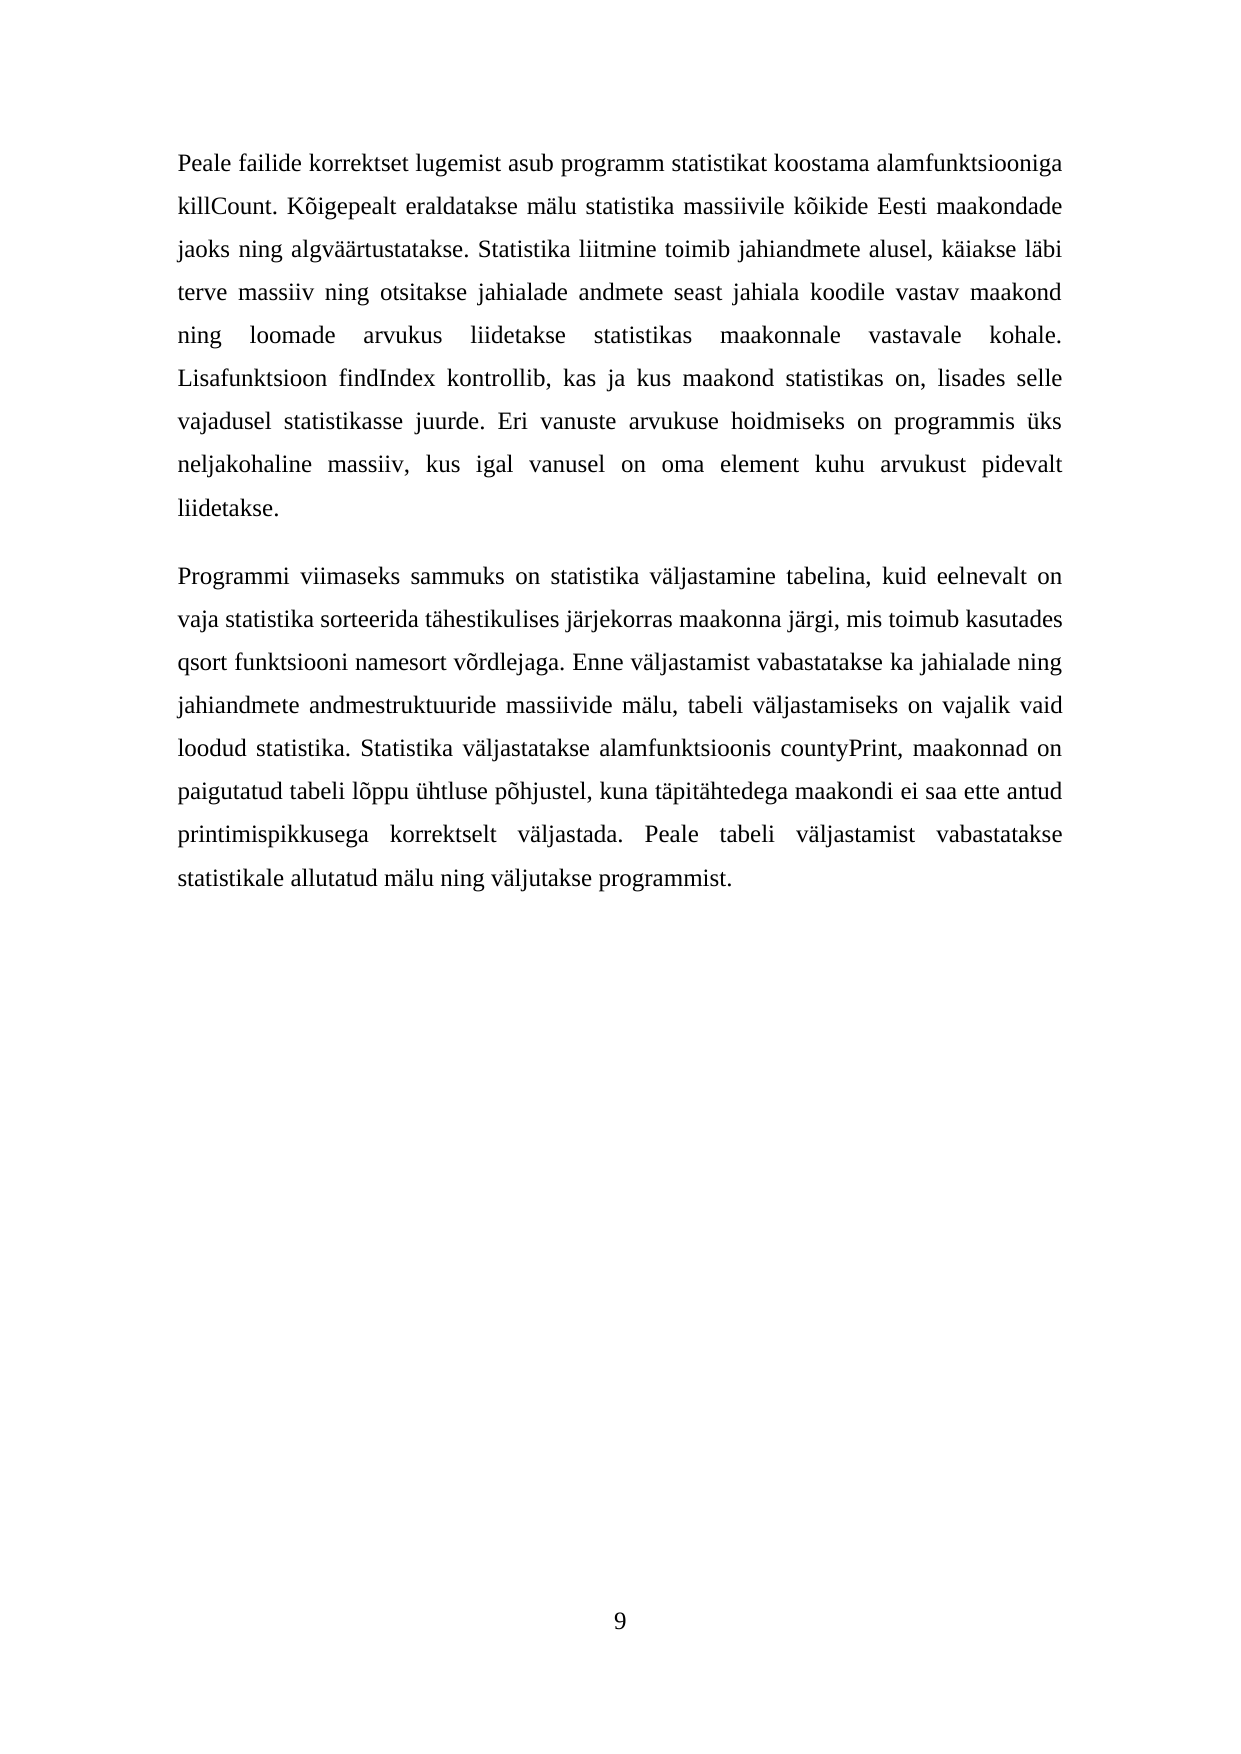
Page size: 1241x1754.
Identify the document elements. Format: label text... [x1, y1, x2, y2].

text Programmi viimaseks sammuks on statistika väljastamine tabelina, kuid eelnevalt on vaja statistika sorteerida tähestikulises järjekorras maakonna järgi, mis toimub kasutades qsort funktsiooni namesort võrdlejaga. Enne väljastamist vabastatakse ka jahialade ning jahiandmete andmestruktuuride massiivide mälu, tabeli väljastamiseks on vajalik vaid loodud statistika. Statistika väljastatakse alamfunktsioonis countyPrint, maakonnad on paigutatud tabeli lõppu ühtluse põhjustel, kuna täpitähtedega maakondi ei saa ette antud printimispikkusega korrektselt väljastada. Peale tabeli väljastamist vabastatakse statistikale allutatud mälu ning väljutakse programmist. [177, 561, 1063, 891]
text Peale failide korrektset lugemist asub programm statistikat koostama alamfunktsiooniga killCount. Kõigepealt eraldatakse mälu statistika massiivile kõikide Eesti maakondade jaoks ning algväärtustatakse. Statistika liitmine toimib jahiandmete alusel, käiakse läbi terve massiiv ning otsitakse jahialade andmete seast jahiala koodile vastav maakond ning loomade arvukus liidetakse statistikas maakonnale vastavale kohale. Lisafunktsioon findIndex kontrollib, kas ja kus maakond statistikas on, lisades selle vajadusel statistikasse juurde. Eri vanuste arvukuse hoidmiseks on programmis üks neljakohaline massiiv, kus igal vanusel on oma element kuhu arvukust pidevalt liidetakse. [177, 148, 1063, 521]
